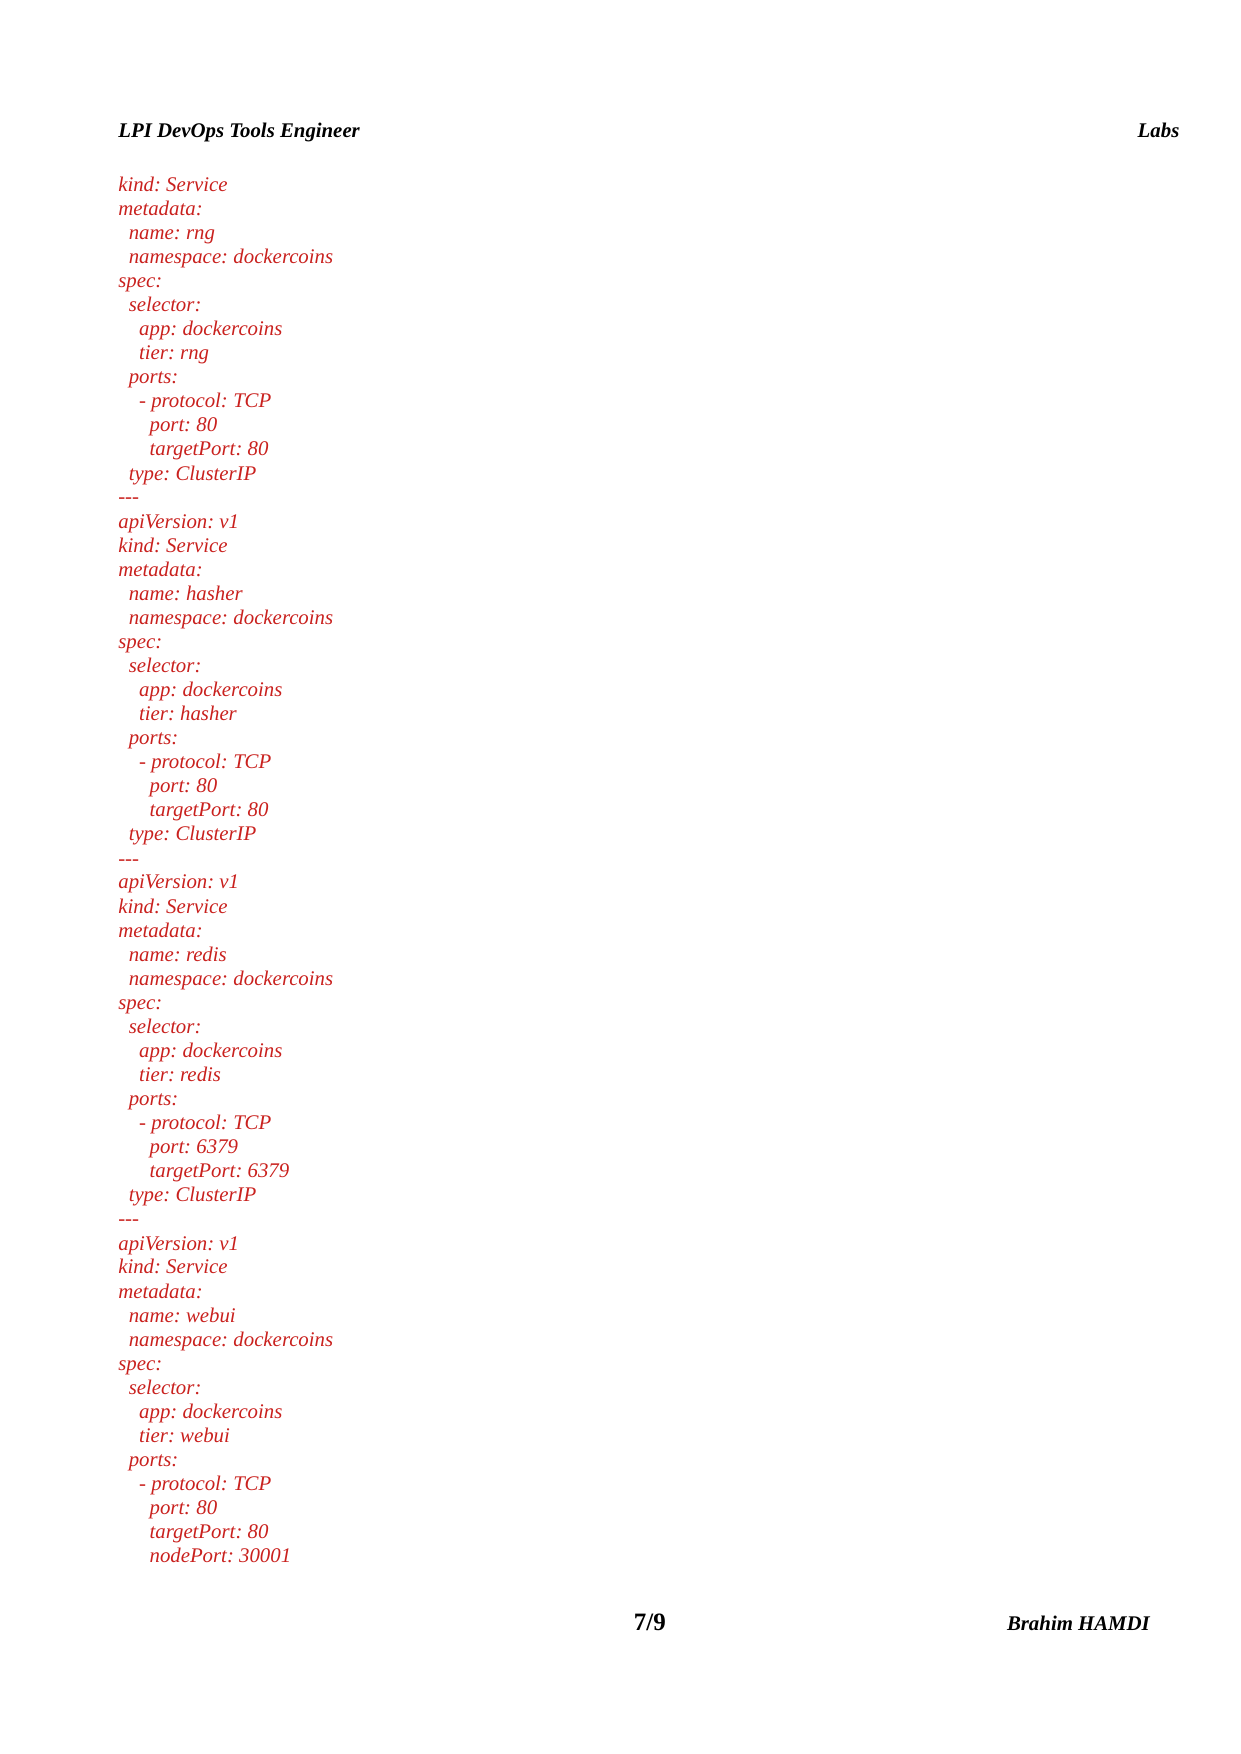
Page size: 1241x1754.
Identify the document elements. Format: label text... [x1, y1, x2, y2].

text apiVersion: v1 [118, 869, 1181, 893]
text apiVersion: v1 [118, 508, 1181, 533]
text kind: Service [118, 1254, 1181, 1278]
text tier: webui [118, 1423, 1181, 1447]
text tier: hasher [118, 701, 1181, 725]
text port: 80 [118, 1495, 1181, 1519]
text app: dockercoins [118, 1399, 1181, 1423]
text type: ClusterIP [118, 821, 1181, 845]
text --- [118, 484, 1181, 508]
text metadata: [118, 557, 1181, 581]
text namespace: dockercoins [118, 1327, 1181, 1351]
text targetPort: 6379 [118, 1158, 1181, 1182]
text ports: [118, 725, 1181, 749]
text - protocol: TCP [118, 749, 1181, 773]
text targetPort: 80 [118, 797, 1181, 821]
text metadata: [118, 1278, 1181, 1303]
text metadata: [118, 196, 1181, 220]
text kind: Service [118, 172, 1181, 196]
text metadata: [118, 918, 1181, 942]
text - protocol: TCP [118, 388, 1181, 412]
text port: 80 [118, 773, 1181, 797]
text tier: rng [118, 340, 1181, 364]
text selector: [118, 292, 1181, 316]
text spec: [118, 268, 1181, 292]
text name: rng [118, 220, 1181, 244]
text selector: [118, 653, 1181, 677]
text namespace: dockercoins [118, 605, 1181, 629]
text - protocol: TCP [118, 1110, 1181, 1134]
text name: hasher [118, 581, 1181, 605]
text ports: [118, 1447, 1181, 1471]
text namespace: dockercoins [118, 244, 1181, 268]
text --- [118, 845, 1181, 869]
text name: webui [118, 1303, 1181, 1327]
text --- [118, 1206, 1181, 1230]
text targetPort: 80 [118, 436, 1181, 460]
text app: dockercoins [118, 1038, 1181, 1062]
text kind: Service [118, 893, 1181, 918]
text ports: [118, 364, 1181, 388]
text kind: Service [118, 533, 1181, 557]
text apiVersion: v1 [118, 1230, 1181, 1254]
text namespace: dockercoins [118, 966, 1181, 990]
text nodePort: 30001 [118, 1543, 1181, 1567]
text port: 6379 [118, 1134, 1181, 1158]
text selector: [118, 1014, 1181, 1038]
text tier: redis [118, 1062, 1181, 1086]
text port: 80 [118, 412, 1181, 436]
text app: dockercoins [118, 677, 1181, 701]
text ports: [118, 1086, 1181, 1110]
text targetPort: 80 [118, 1519, 1181, 1543]
text spec: [118, 629, 1181, 653]
text type: ClusterIP [118, 460, 1181, 484]
text - protocol: TCP [118, 1471, 1181, 1495]
text selector: [118, 1375, 1181, 1399]
text name: redis [118, 942, 1181, 966]
text spec: [118, 1351, 1181, 1375]
text spec: [118, 990, 1181, 1014]
text type: ClusterIP [118, 1182, 1181, 1206]
text app: dockercoins [118, 316, 1181, 340]
